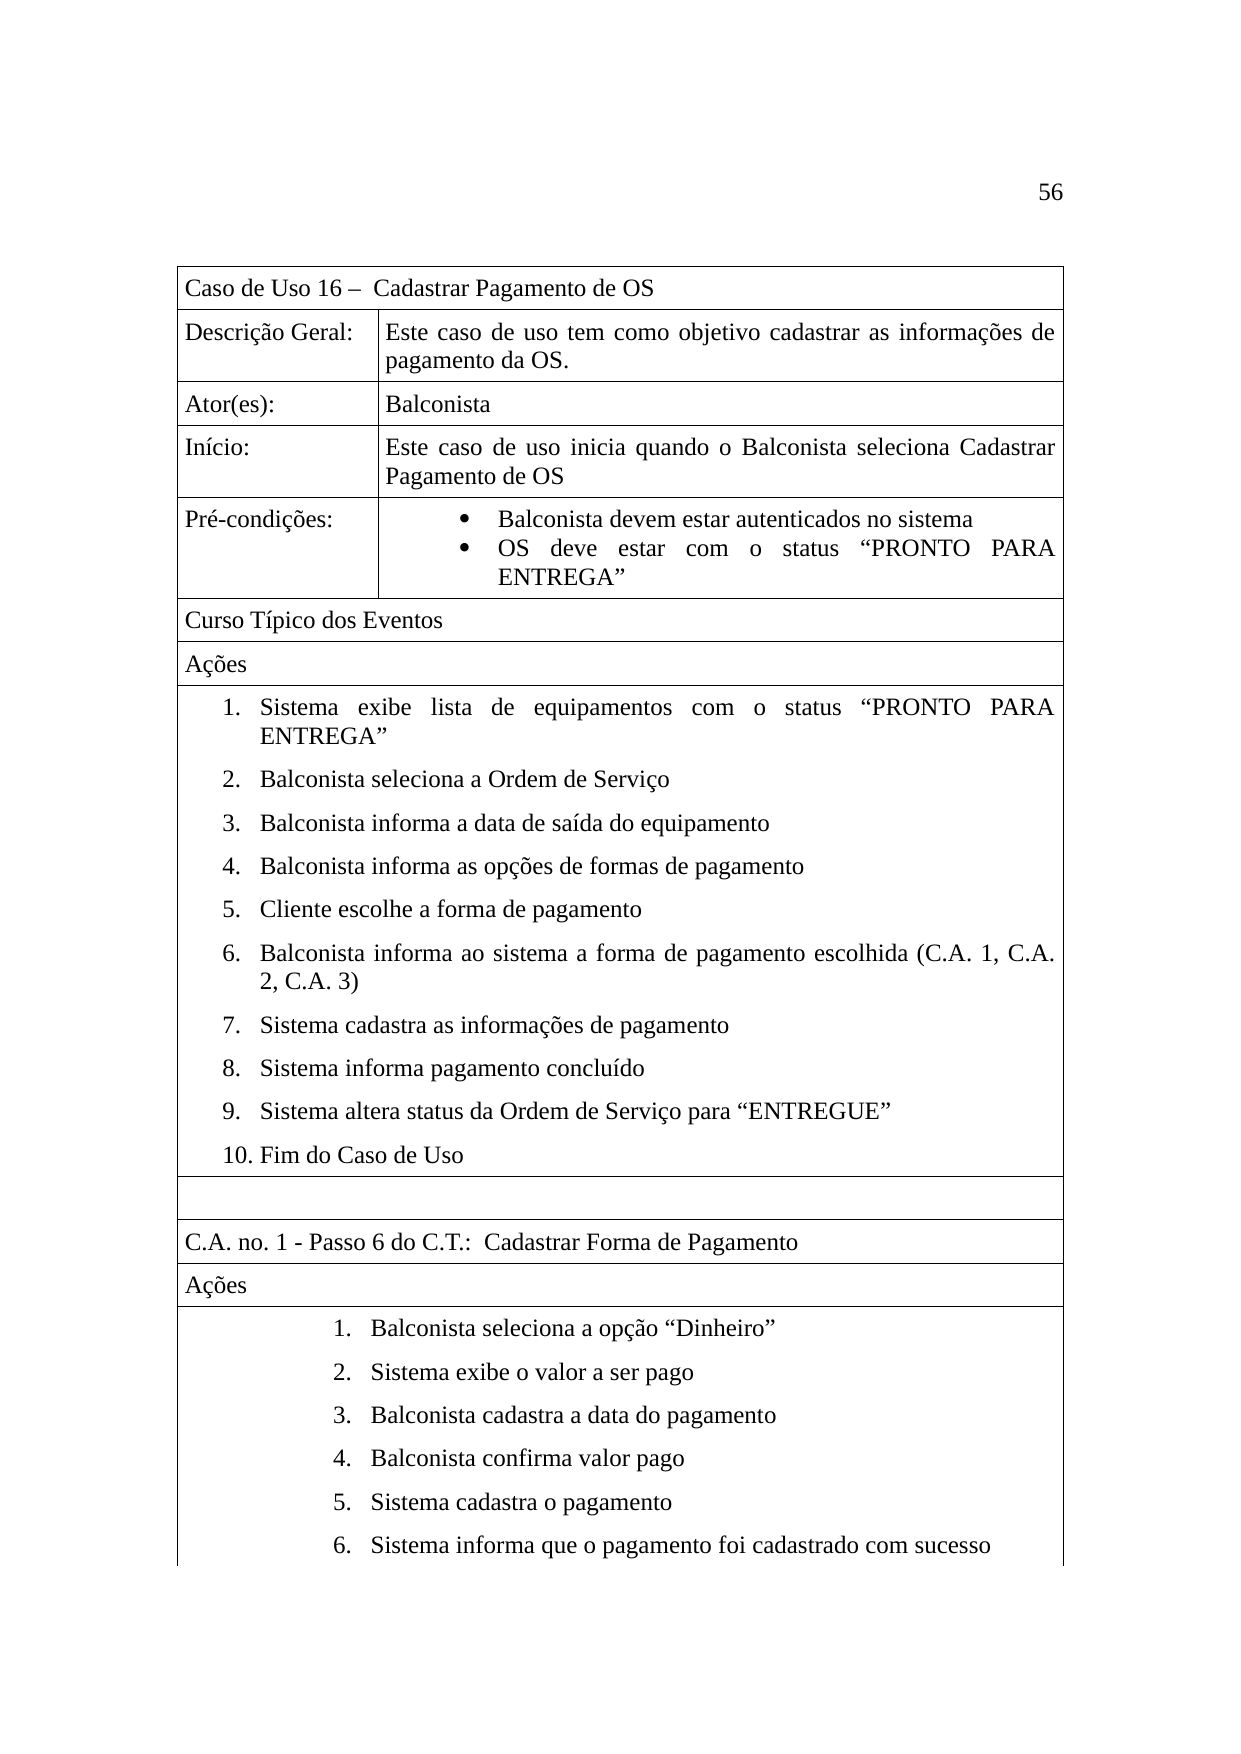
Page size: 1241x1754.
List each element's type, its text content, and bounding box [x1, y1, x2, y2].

table_cell Fim do Caso de Uso [178, 1133, 1063, 1176]
table_cell Balconista cadastra a data do pagamento [178, 1393, 1063, 1436]
table_cell Balconista confirma valor pago [178, 1436, 1063, 1479]
table_cell Balconista seleciona a opção “Dinheiro” [178, 1307, 1063, 1349]
table_cell Sistema informa que o pagamento foi cadastrado com sucesso [178, 1523, 1063, 1566]
table_cell Este caso de uso tem como objetivo cadastrar as informações de pagamento da OS. [379, 310, 1063, 381]
table_cell Balconista informa ao sistema a forma de pagamento escolhida (C.A. 1, C.A. 2, C.A. 3) [178, 930, 1063, 1002]
table_cell Ator(es): [178, 382, 378, 425]
table_cell Sistema altera status da Ordem de Serviço para “ENTREGUE” [178, 1089, 1063, 1132]
table_cell Descrição Geral: [178, 310, 378, 381]
table_cell Balconista seleciona a Ordem de Serviço [178, 757, 1063, 800]
table_cell Ações [178, 642, 1063, 685]
table_cell Balconista informa as opções de formas de pagamento [178, 844, 1063, 887]
table_cell Sistema cadastra o pagamento [178, 1480, 1063, 1523]
table_cell Sistema cadastra as informações de pagamento [178, 1003, 1063, 1046]
table_header Caso de Uso 16 – Cadastrar Pagamento de OS [178, 267, 1063, 309]
table_cell Pré-condições: [178, 498, 378, 598]
table_cell Este caso de uso inicia quando o Balconista seleciona Cadastrar Pagamento de OS [379, 426, 1063, 497]
table_cell Sistema exibe o valor a ser pago [178, 1350, 1063, 1393]
table_cell Sistema informa pagamento concluído [178, 1046, 1063, 1089]
table_cell Balconista devem estar autenticados no sistema OS deve estar com o status “PRONTO PARA ENTREGA” [379, 498, 1063, 598]
table_cell Curso Típico dos Eventos [178, 599, 1063, 641]
table_cell Ações [178, 1264, 1063, 1306]
table_cell Início: [178, 426, 378, 497]
table_cell [178, 1177, 1063, 1219]
table_cell Sistema exibe lista de equipamentos com o status “PRONTO PARA ENTREGA” [178, 686, 1063, 757]
table_cell Balconista informa a data de saída do equipamento [178, 800, 1063, 844]
table_cell C.A. no. 1 - Passo 6 do C.T.: Cadastrar Forma de Pagamento [178, 1220, 1063, 1263]
table_cell Balconista [379, 382, 1063, 425]
table_cell Cliente escolhe a forma de pagamento [178, 887, 1063, 930]
